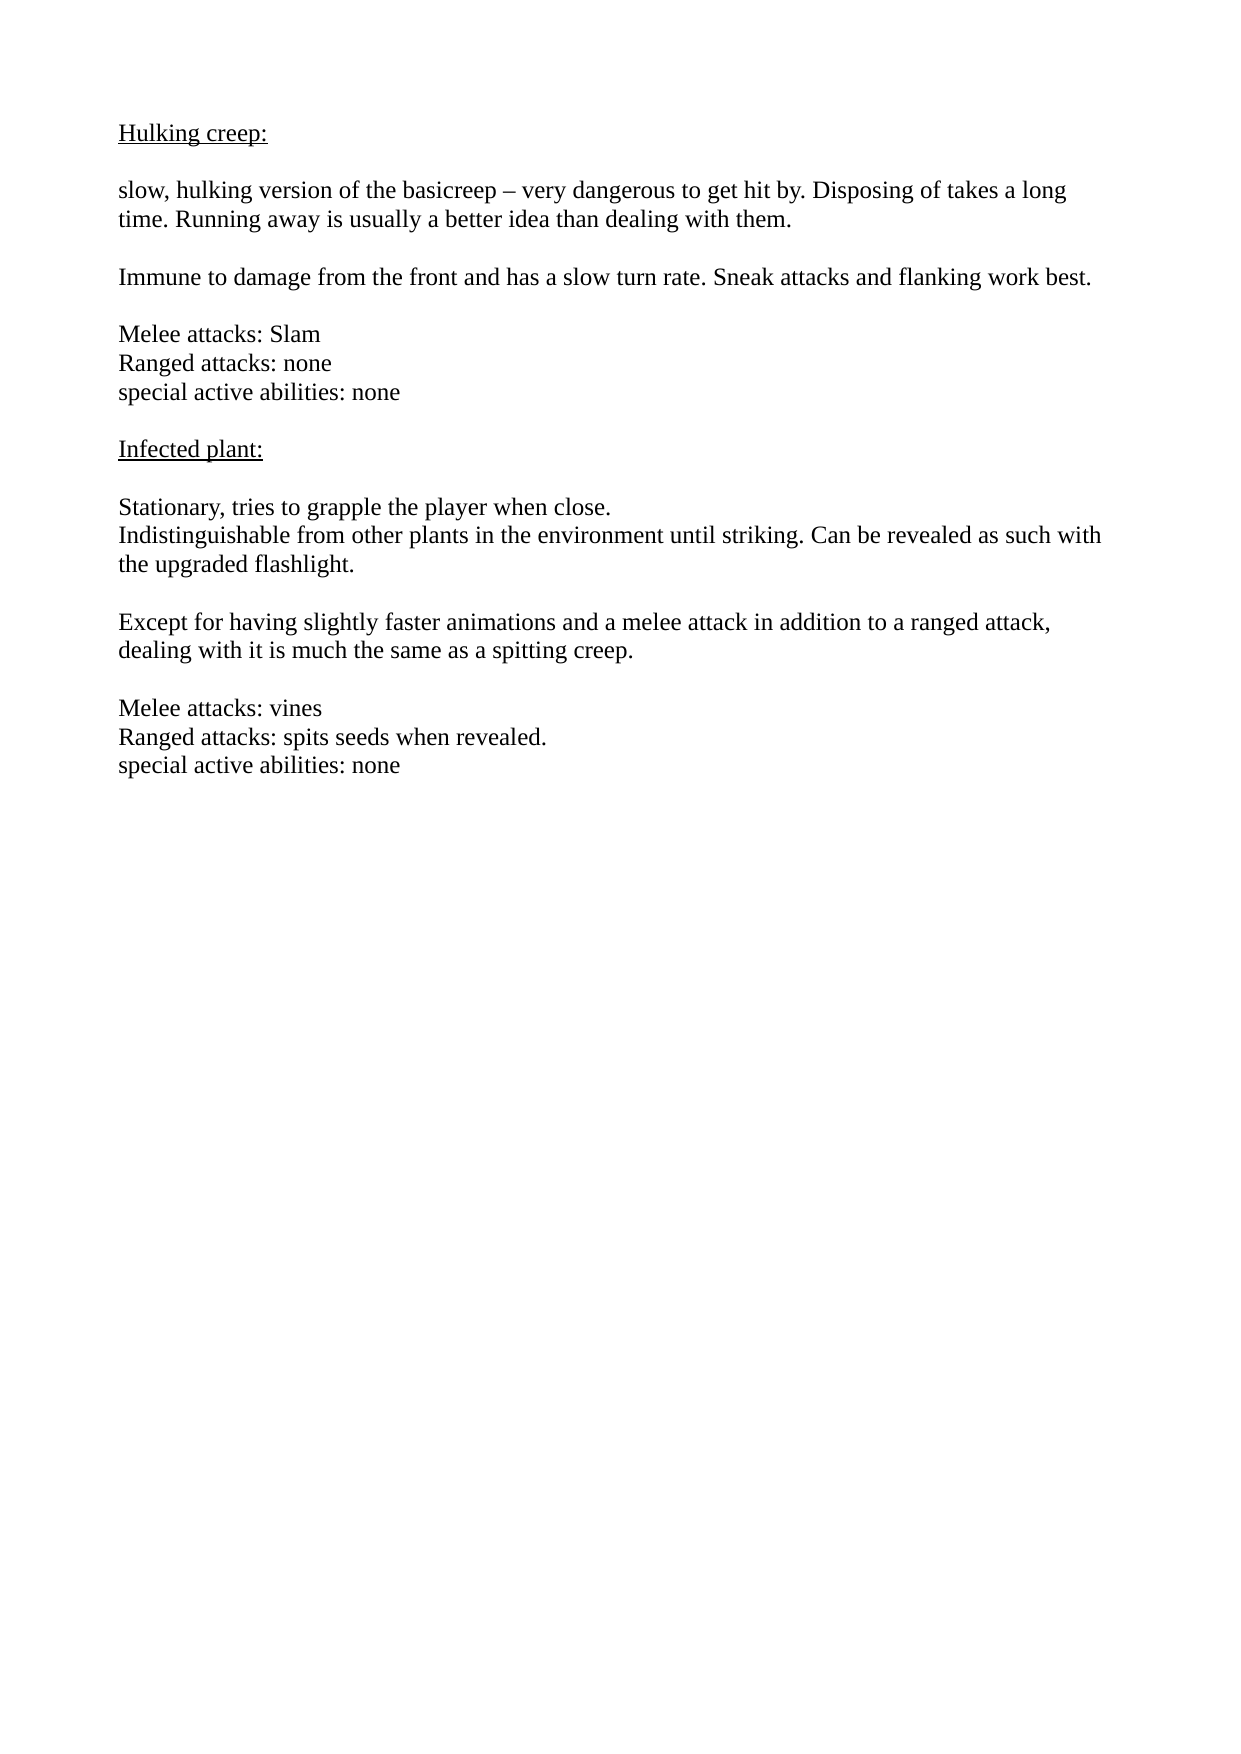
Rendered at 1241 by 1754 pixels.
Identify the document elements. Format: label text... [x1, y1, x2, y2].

text Infected plant: [118, 434, 1122, 463]
text Indistinguishable from other plants in the environment until striking. Can be revealed as such with the upgraded flashlight. [118, 521, 1122, 578]
text Stationary, tries to grapple the player when close. [118, 492, 1122, 521]
text slow, hulking version of the basicreep – very dangerous to get hit by. Disposing of takes a long time. Running away is usually a better idea than dealing with them. [118, 176, 1122, 233]
text Except for having slightly faster animations and a melee attack in addition to a ranged attack, dealing with it is much the same as a spitting creep. [118, 607, 1122, 664]
text special active abilities: none [118, 377, 1122, 406]
text Ranged attacks: spits seeds when revealed. [118, 722, 1122, 751]
text Melee attacks: Slam [118, 319, 1122, 348]
text special active abilities: none [118, 751, 1122, 779]
text Immune to damage from the front and has a slow turn rate. Sneak attacks and flanking work best. [118, 262, 1122, 291]
text Melee attacks: vines [118, 693, 1122, 722]
text Hulking creep: [118, 118, 1122, 147]
text Ranged attacks: none [118, 348, 1122, 377]
